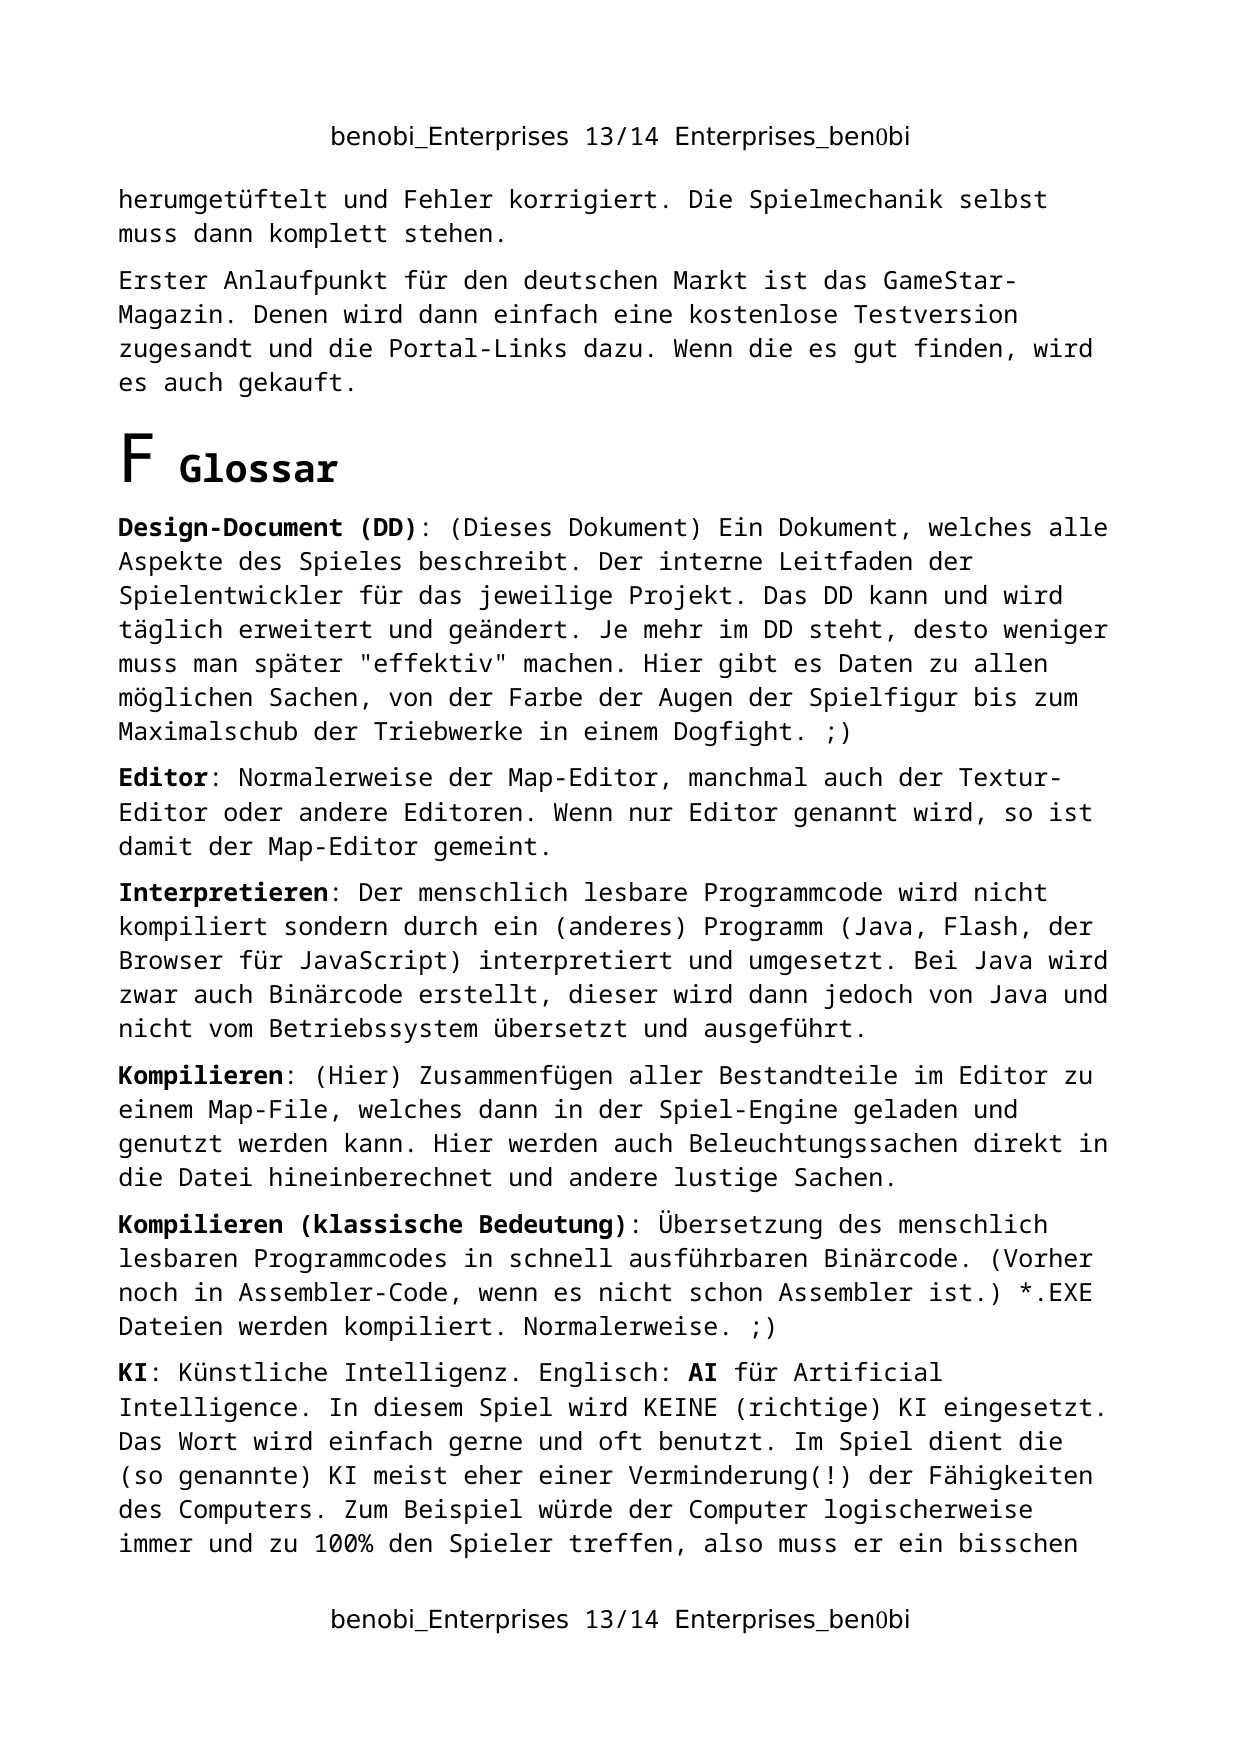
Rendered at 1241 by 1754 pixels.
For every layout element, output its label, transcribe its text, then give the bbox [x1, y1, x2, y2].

subtitle F Glossar [118, 436, 1122, 497]
text Erster Anlaufpunkt für den deutschen Markt ist das GameStar-Magazin. Denen wird dann einfach eine kostenlose Testversion zugesandt und die Portal-Links dazu. Wenn die es gut finden, wird es auch gekauft. [118, 262, 1122, 398]
text Kompilieren (klassische Bedeutung): Übersetzung des menschlich lesbaren Programmcodes in schnell ausführbaren Binärcode. (Vorher noch in Assembler-Code, wenn es nicht schon Assembler ist.) *.EXE Dateien werden kompiliert. Normalerweise. ;) [118, 1206, 1122, 1343]
text Kompilieren: (Hier) Zusammenfügen aller Bestandteile im Editor zu einem Map-File, welches dann in der Spiel-Engine geladen und genutzt werden kann. Hier werden auch Beleuchtungssachen direkt in die Datei hineinberechnet und andere lustige Sachen. [118, 1058, 1122, 1194]
text KI: Künstliche Intelligenz. Englisch: AI für Artificial Intelligence. In diesem Spiel wird KEINE (richtige) KI eingesetzt. Das Wort wird einfach gerne und oft benutzt. Im Spiel dient die (so genannte) KI meist eher einer Verminderung(!) der Fähigkeiten des Computers. Zum Beispiel würde der Computer logischerweise immer und zu 100% den Spieler treffen, also muss er ein bisschen [118, 1355, 1122, 1559]
text Editor: Normalerweise der Map-Editor, manchmal auch der Textur-Editor oder andere Editoren. Wenn nur Editor genannt wird, so ist damit der Map-Editor gemeint. [118, 760, 1122, 862]
text Design-Document (DD): (Dieses Dokument) Ein Dokument, welches alle Aspekte des Spieles beschreibt. Der interne Leitfaden der Spielentwickler für das jeweilige Projekt. Das DD kann und wird täglich erweitert und geändert. Je mehr im DD steht, desto weniger muss man später "effektiv" machen. Hier gibt es Daten zu allen möglichen Sachen, von der Farbe der Augen der Spielfigur bis zum Maximalschub der Triebwerke in einem Dogfight. ;) [118, 509, 1122, 748]
text herumgetüftelt und Fehler korrigiert. Die Spielmechanik selbst muss dann komplett stehen. [118, 182, 1122, 250]
text Interpretieren: Der menschlich lesbare Programmcode wird nicht kompiliert sondern durch ein (anderes) Programm (Java, Flash, der Browser für JavaScript) interpretiert und umgesetzt. Bei Java wird zwar auch Binärcode erstellt, dieser wird dann jedoch von Java und nicht vom Betriebssystem übersetzt und ausgeführt. [118, 875, 1122, 1045]
